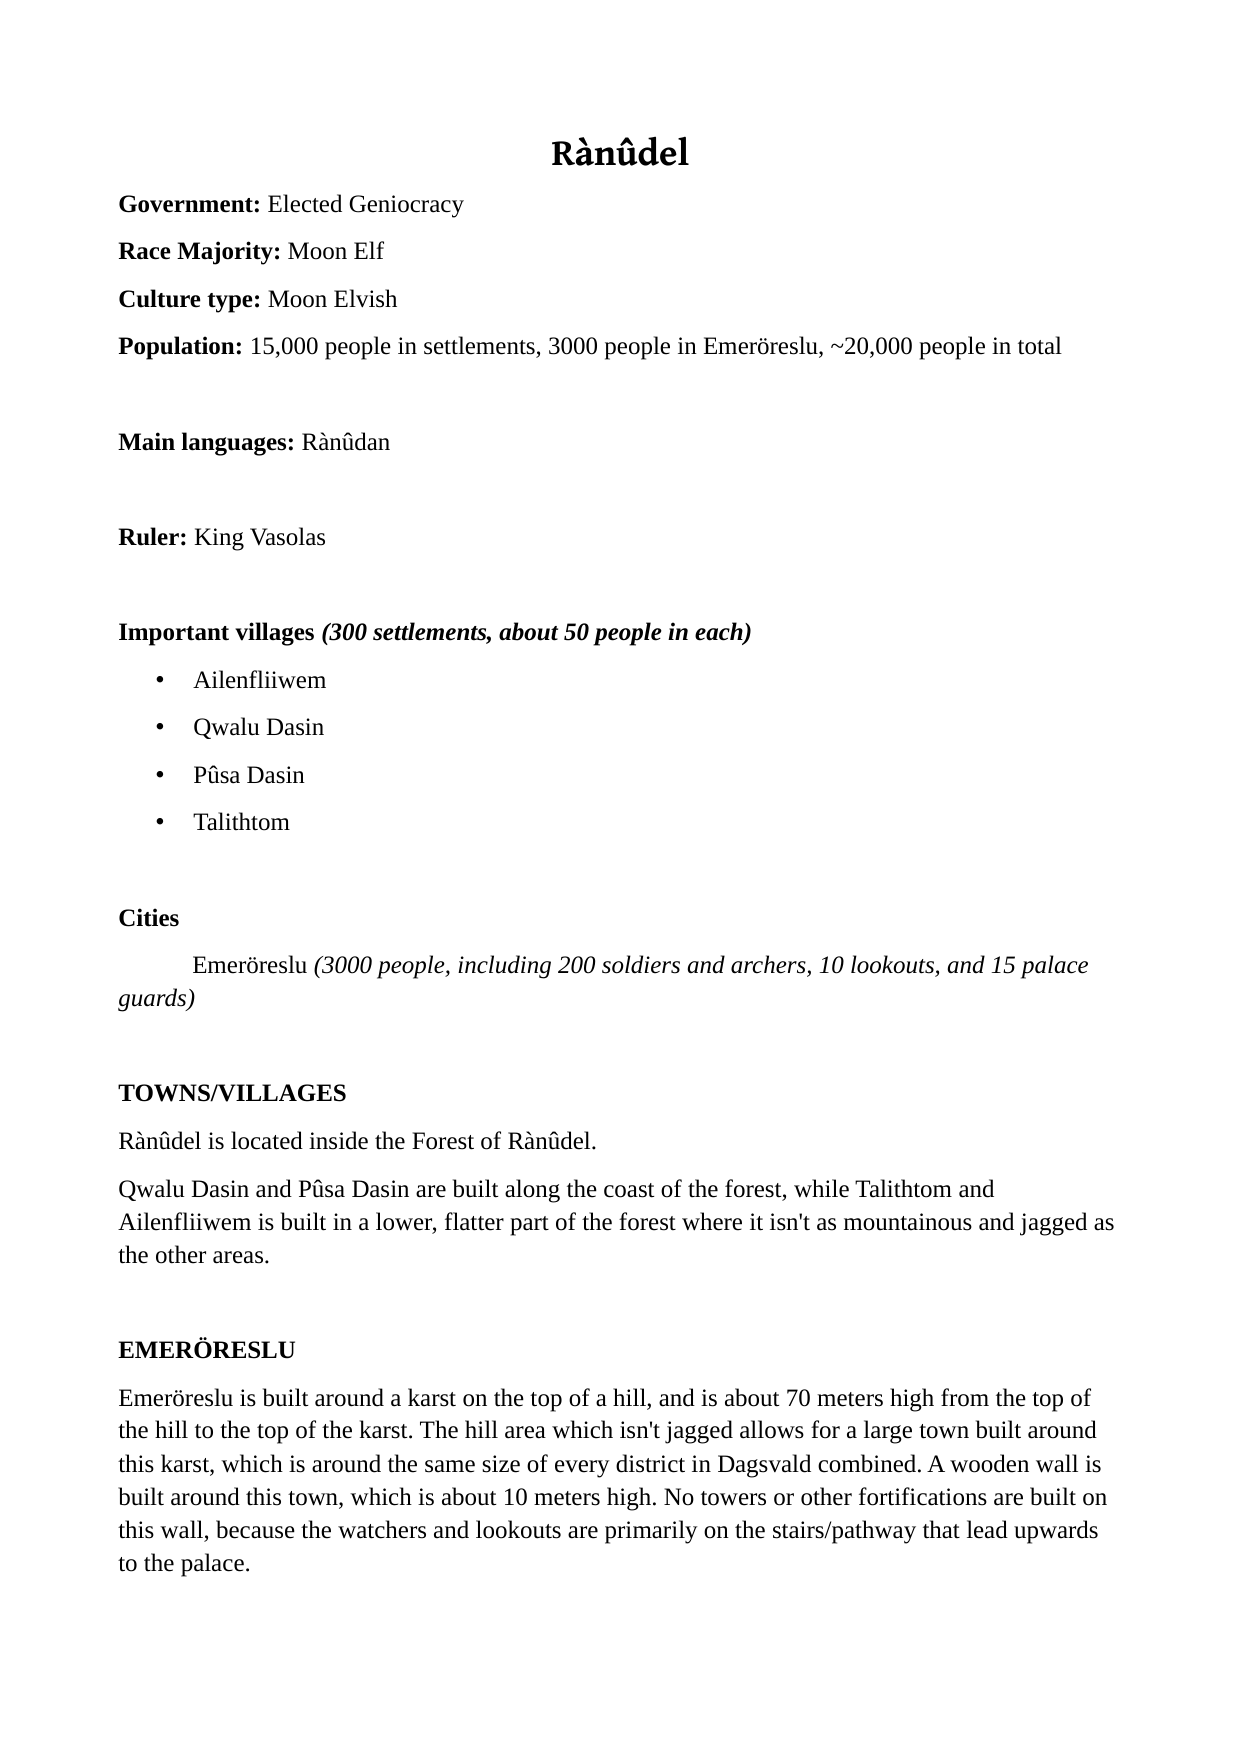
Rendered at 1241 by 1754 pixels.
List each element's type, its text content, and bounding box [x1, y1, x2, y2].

text Race Majority: Moon Elf [118, 236, 1122, 265]
text Government: Elected Geniocracy [118, 189, 1122, 217]
text Population: 15,000 people in settlements, 3000 people in Emeröreslu, ~20,000 people in total [118, 331, 1122, 360]
text TOWNS/VILLAGES [118, 1078, 1122, 1107]
text Important villages (300 settlements, about 50 people in each) [118, 617, 1122, 646]
text Emeröreslu (3000 people, including 200 soldiers and archers, 10 lookouts, and 15 palace guards) [118, 950, 1122, 1012]
text Main languages: Rànûdan [118, 427, 1122, 455]
subtitle Rànûdel [118, 133, 1122, 176]
list Qwalu Dasin [156, 712, 1122, 741]
list Pûsa Dasin [156, 760, 1122, 789]
text Cities [118, 903, 1122, 931]
text Emeröreslu is built around a karst on the top of a hill, and is about 70 meters high from the top of the hill to the top of the karst. The hill area which isn't jagged allows for a large town built around this karst, which is around the same size of every district in Dagsvald combined. A wooden wall is built around this town, which is about 10 meters high. No towers or other fortifications are built on this wall, because the watchers and lookouts are primarily on the stairs/pathway that lead upwards to the palace. [118, 1383, 1122, 1576]
text Ruler: King Vasolas [118, 522, 1122, 551]
list Talithtom [156, 807, 1122, 836]
text Rànûdel is located inside the Forest of Rànûdel. [118, 1126, 1122, 1155]
text Qwalu Dasin and Pûsa Dasin are built along the coast of the forest, while Talithtom and Ailenfliiwem is built in a lower, flatter part of the forest where it isn't as mountainous and jagged as the other areas. [118, 1174, 1122, 1268]
text Culture type: Moon Elvish [118, 284, 1122, 313]
text EMERÖRESLU [118, 1335, 1122, 1364]
list Ailenfliiwem [156, 665, 1122, 693]
